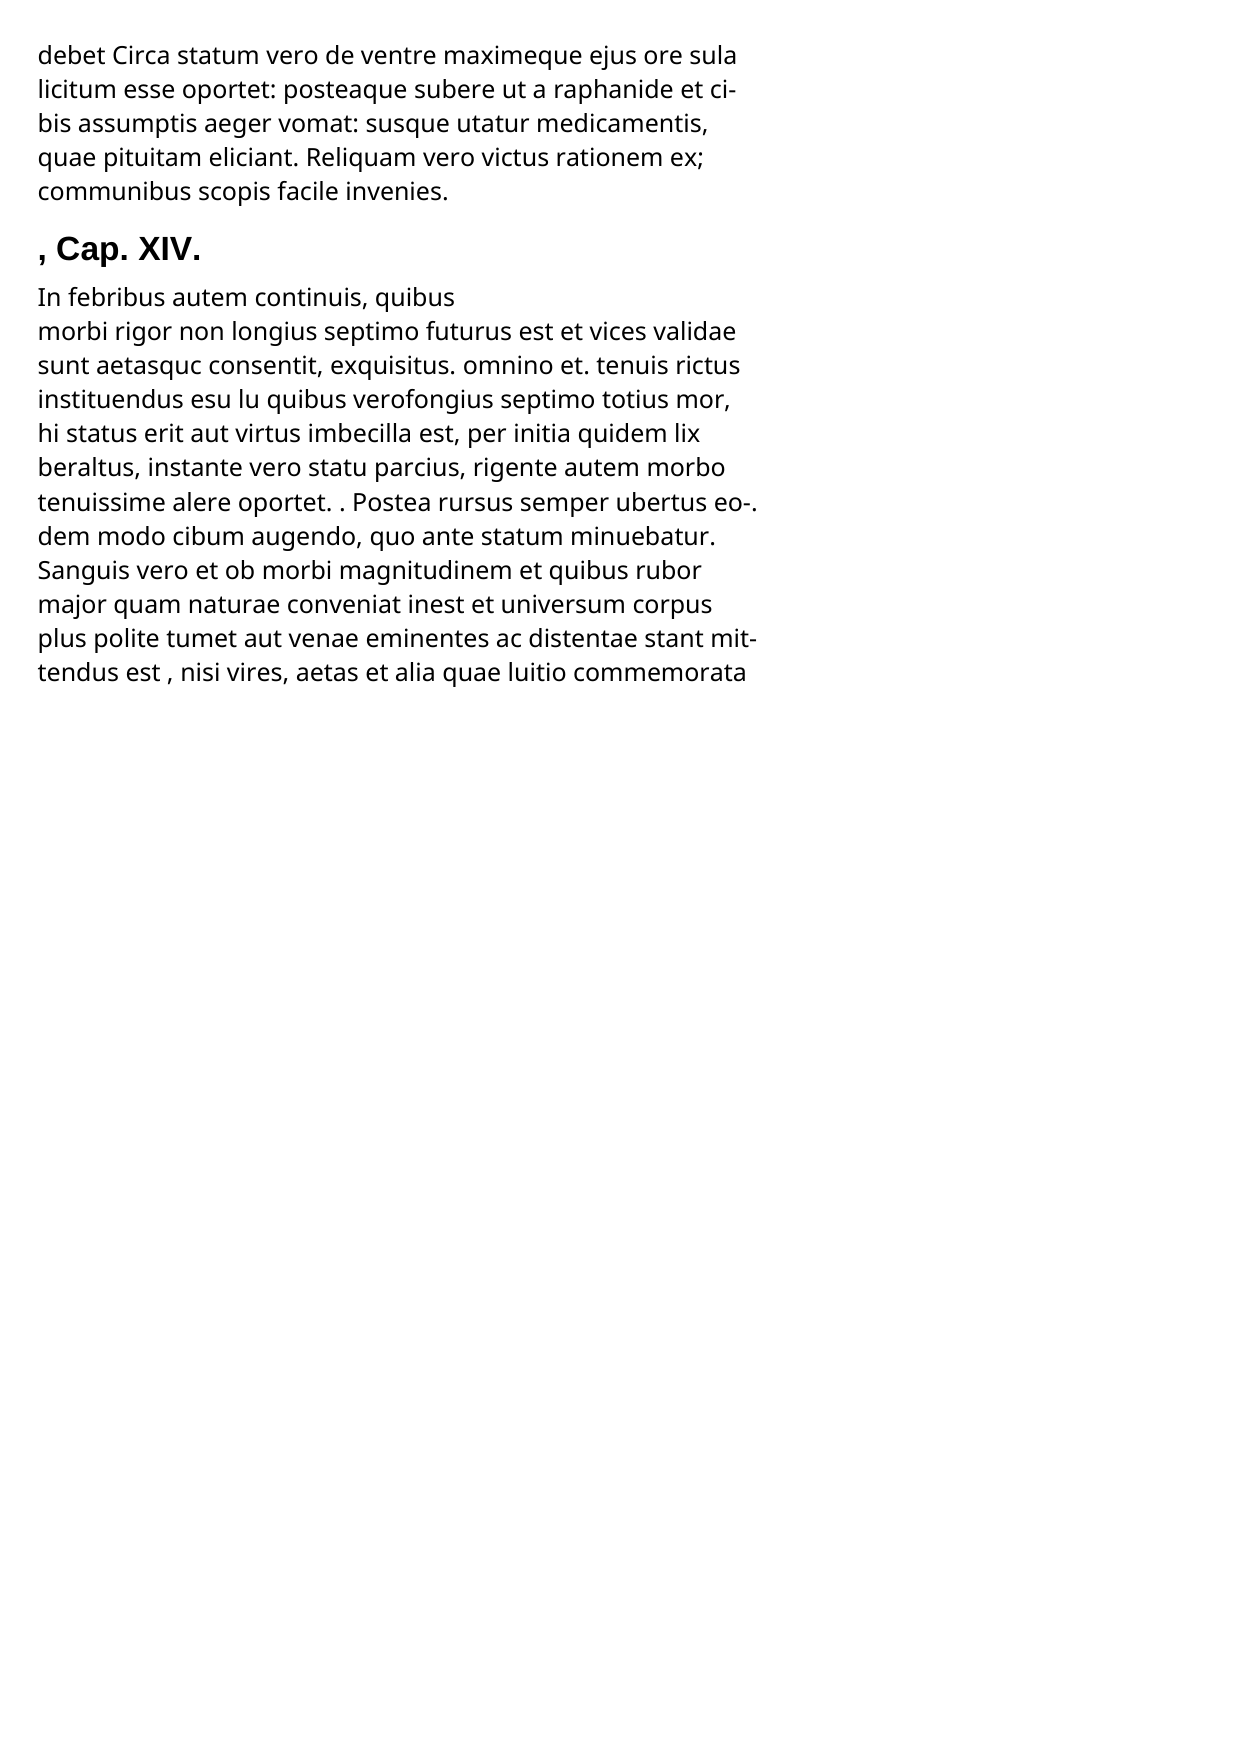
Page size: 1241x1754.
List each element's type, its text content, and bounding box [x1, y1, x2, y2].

text debet Circa statum vero de ventre maximeque ejus ore sula licitum esse oportet: posteaque subere ut a raphanide et ci- bis assumptis aeger vomat: susque utatur medicamentis, quae pituitam eliciant. Reliquam vero victus rationem ex; communibus scopis facile invenies. [37, 37, 1203, 208]
subtitle , Cap. XIV. [37, 229, 1203, 267]
text In febribus autem continuis, quibus morbi rigor non longius septimo futurus est et vices validae sunt aetasquc consentit, exquisitus. omnino et. tenuis rictus instituendus esu lu quibus verofongius septimo totius mor, hi status erit aut virtus imbecilla est, per initia quidem lix beraltus, instante vero statu parcius, rigente autem morbo tenuissime alere oportet. . Postea rursus semper ubertus eo-. dem modo cibum augendo, quo ante statum minuebatur. Sanguis vero et ob morbi magnitudinem et quibus rubor major quam naturae conveniat inest et universum corpus plus polite tumet aut venae eminentes ac distentae stant mit- tendus est , nisi vires, aetas et alia quae luitio commemorata [37, 280, 1203, 688]
